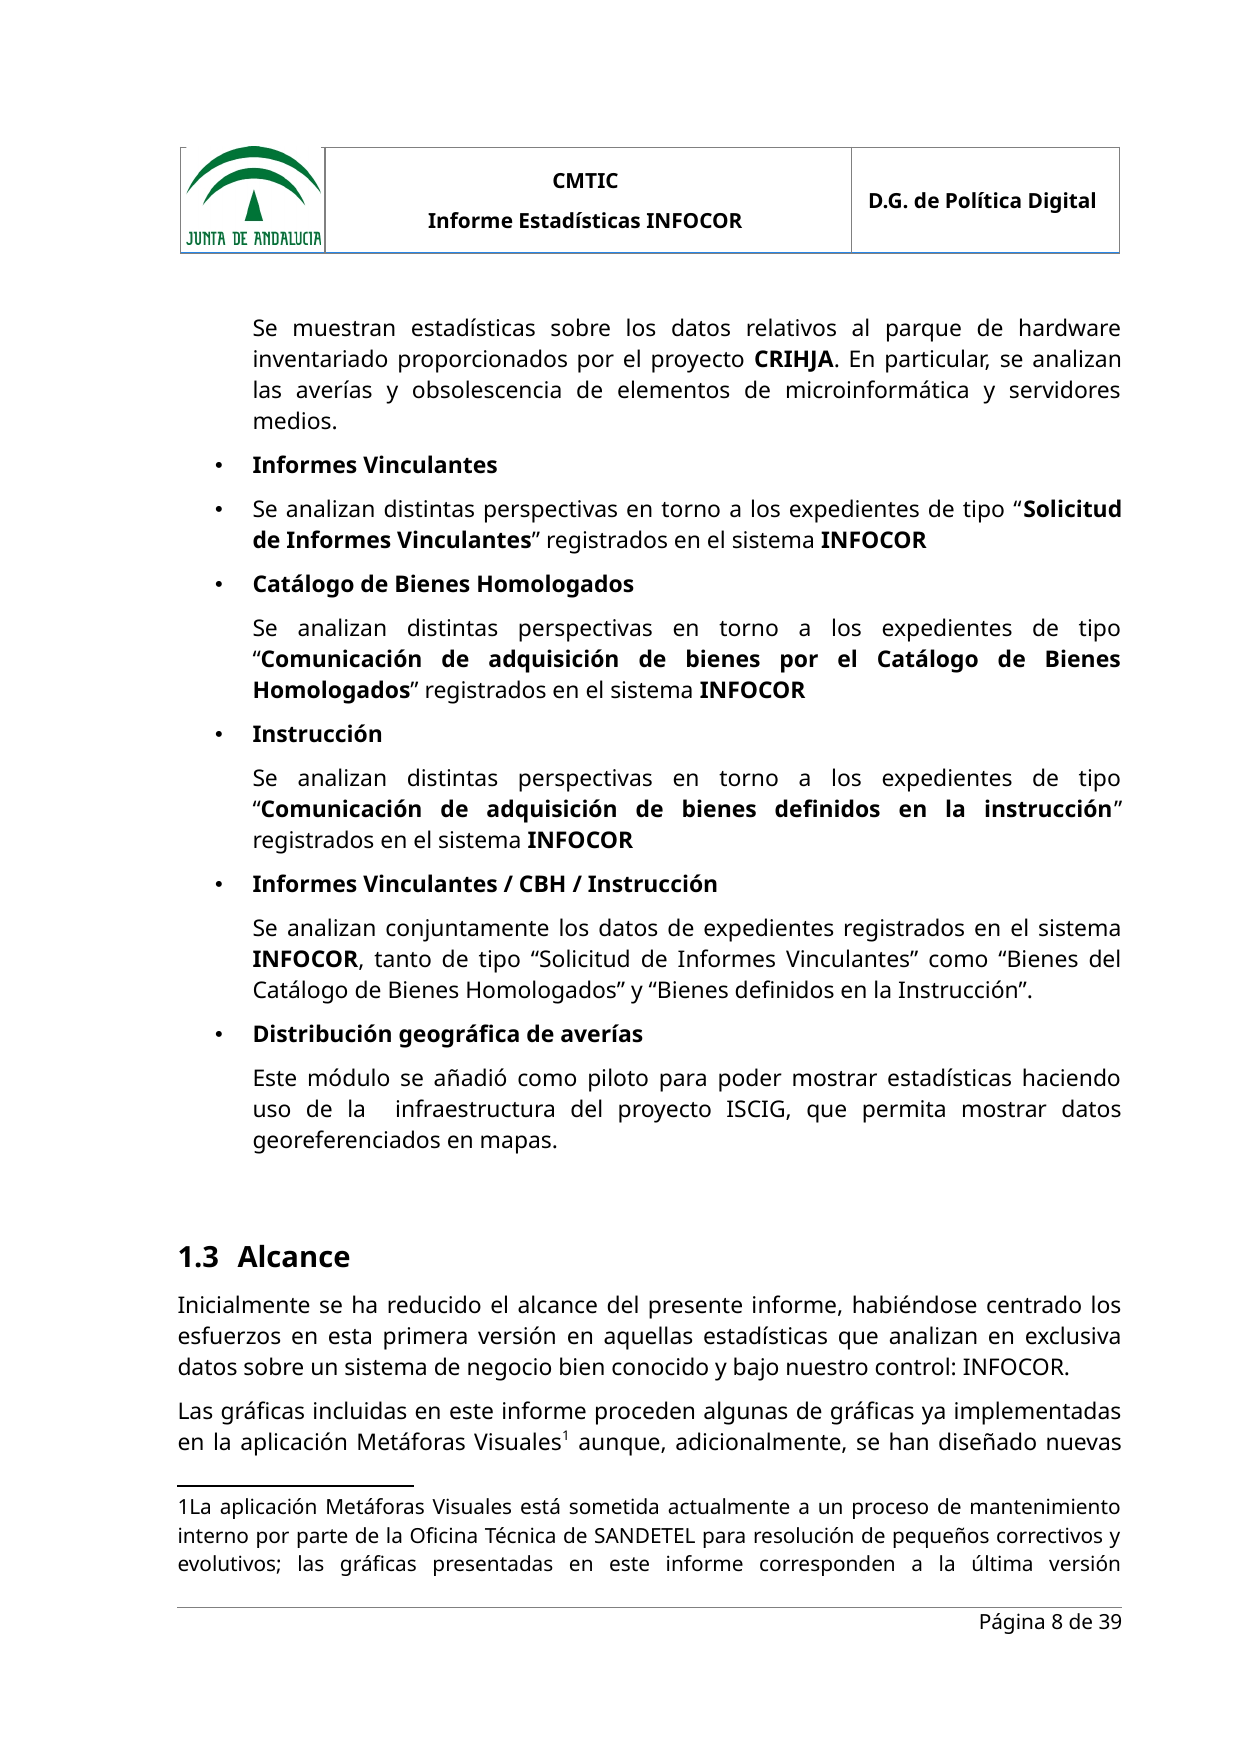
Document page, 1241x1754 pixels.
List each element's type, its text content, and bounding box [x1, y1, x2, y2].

text La aplicación Metáforas Visuales está sometida actualmente a un proceso de mantenimiento interno por parte de la Oficina Técnica de SANDETEL para resolución de pequeños correctivos y evolutivos; las gráficas presentadas en este informe corresponden a la última versión [177, 1492, 1122, 1578]
list Este módulo se añadió como piloto para poder mostrar estadísticas haciendo uso de la infraestructura del proyecto ISCIG, que permita mostrar datos georeferenciados en mapas. [215, 1061, 1122, 1155]
list Se analizan distintas perspectivas en torno a los expedientes de tipo “Comunicación de adquisición de bienes definidos en la instrucción” registrados en el sistema INFOCOR [215, 761, 1122, 855]
list Instrucción [215, 718, 1122, 749]
text Inicialmente se ha reducido el alcance del presente informe, habiéndose centrado los esfuerzos en esta primera versión en aquellas estadísticas que analizan en exclusiva datos sobre un sistema de negocio bien conocido y bajo nuestro control: INFOCOR. [177, 1289, 1122, 1382]
list Catálogo de Bienes Homologados [215, 568, 1122, 599]
picture [186, 146, 321, 245]
list Distribución geográfica de averías [215, 1018, 1122, 1049]
list Informes Vinculantes / CBH / Instrucción [215, 868, 1122, 899]
list Se analizan distintas perspectivas en torno a los expedientes de tipo “Solicitud de Informes Vinculantes” registrados en el sistema INFOCOR [215, 493, 1122, 555]
list Informes Vinculantes [215, 449, 1122, 480]
list Se analizan distintas perspectivas en torno a los expedientes de tipo “Comunicación de adquisición de bienes por el Catálogo de Bienes Homologados” registrados en el sistema INFOCOR [215, 611, 1122, 705]
text Las gráficas incluidas en este informe proceden algunas de gráficas ya implementadas en la aplicación Metáforas Visuales aunque, adicionalmente, se han diseñado nuevas [177, 1395, 1122, 1457]
list Se analizan conjuntamente los datos de expedientes registrados en el sistema INFOCOR, tanto de tipo “Solicitud de Informes Vinculantes” como “Bienes del Catálogo de Bienes Homologados” y “Bienes definidos en la Instrucción”. [215, 911, 1122, 1005]
subtitle Alcance [177, 1236, 1122, 1276]
list Se muestran estadísticas sobre los datos relativos al parque de hardware inventariado proporcionados por el proyecto CRIHJA. En particular, se analizan las averías y obsolescencia de elementos de microinformática y servidores medios. [215, 311, 1122, 436]
